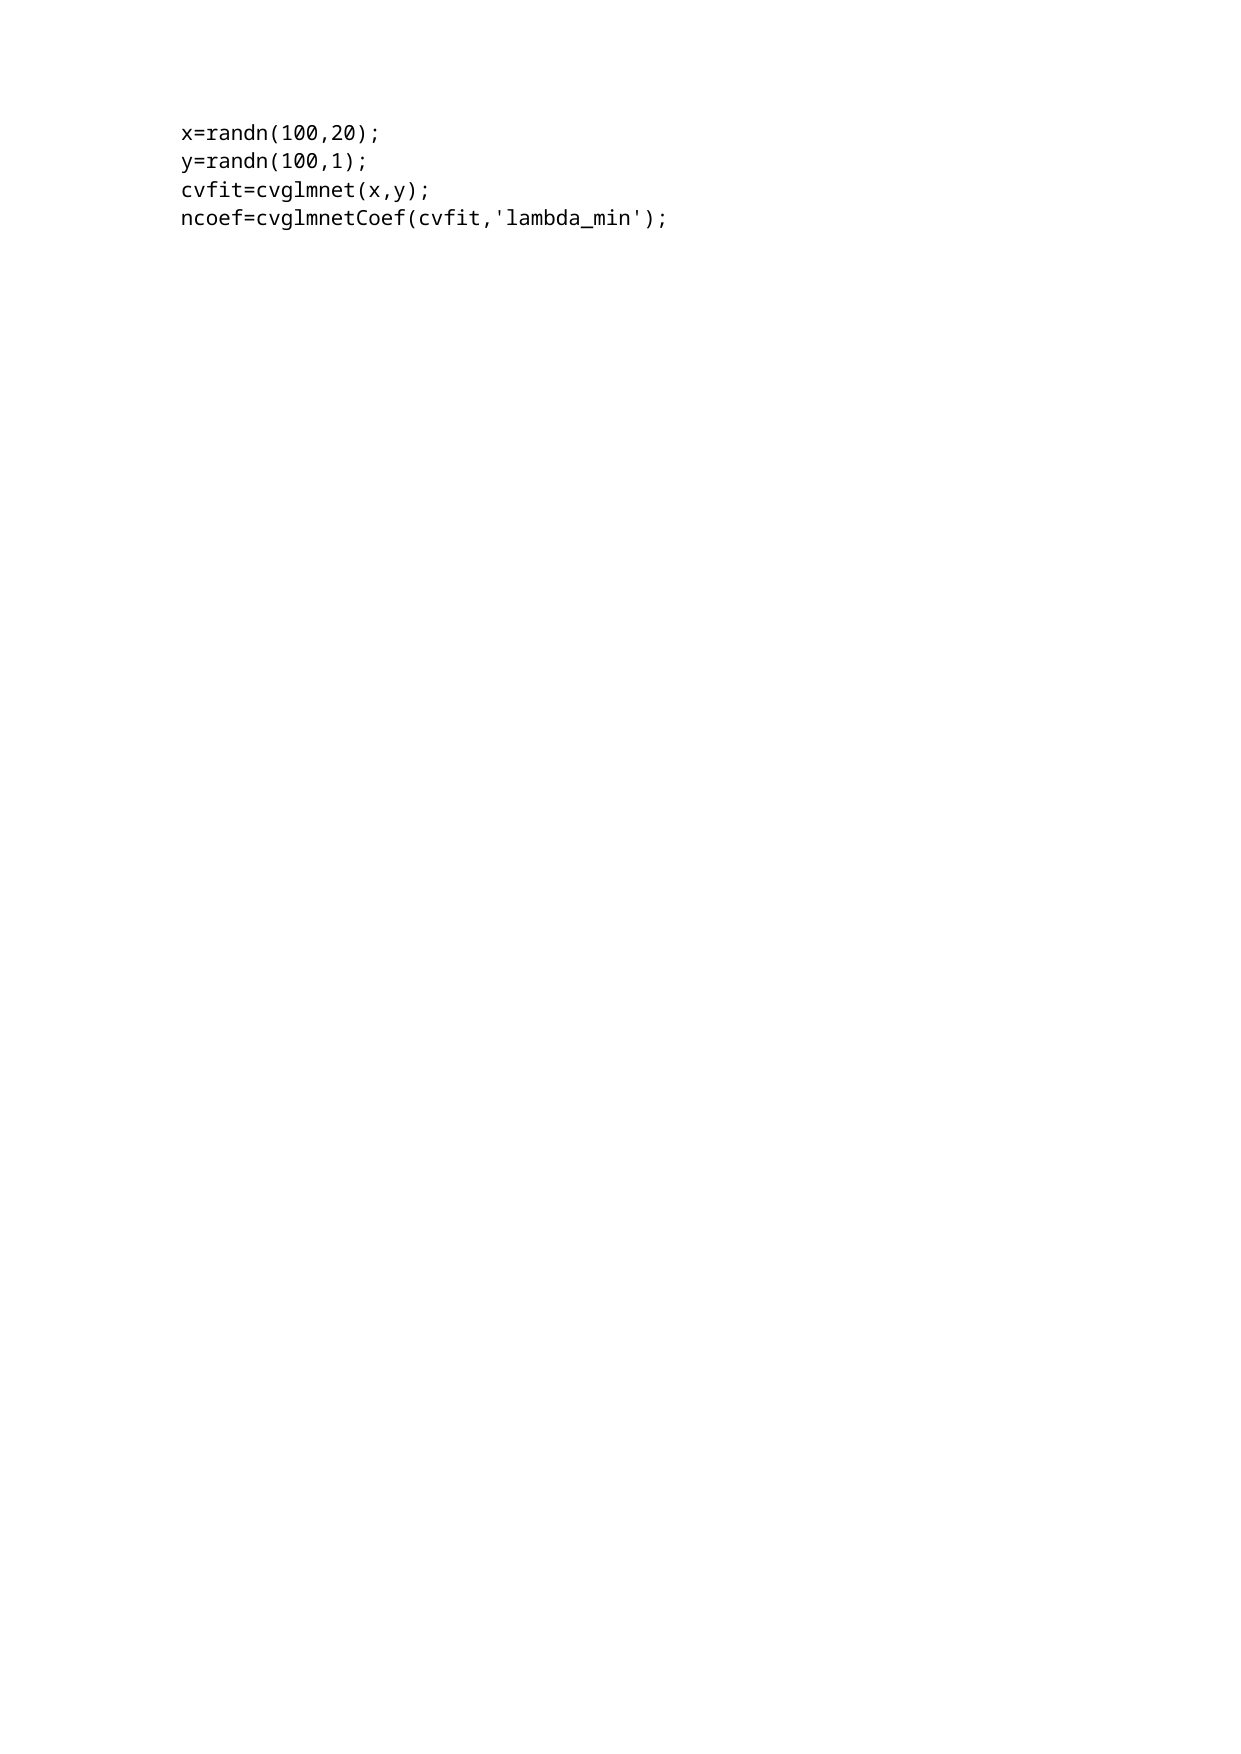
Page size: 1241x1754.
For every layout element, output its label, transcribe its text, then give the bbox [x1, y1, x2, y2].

text x=randn(100,20); y=randn(100,1); cvfit=cvglmnet(x,y); ncoef=cvglmnetCoef(cvfit,'lambda_min'); [118, 118, 1122, 402]
